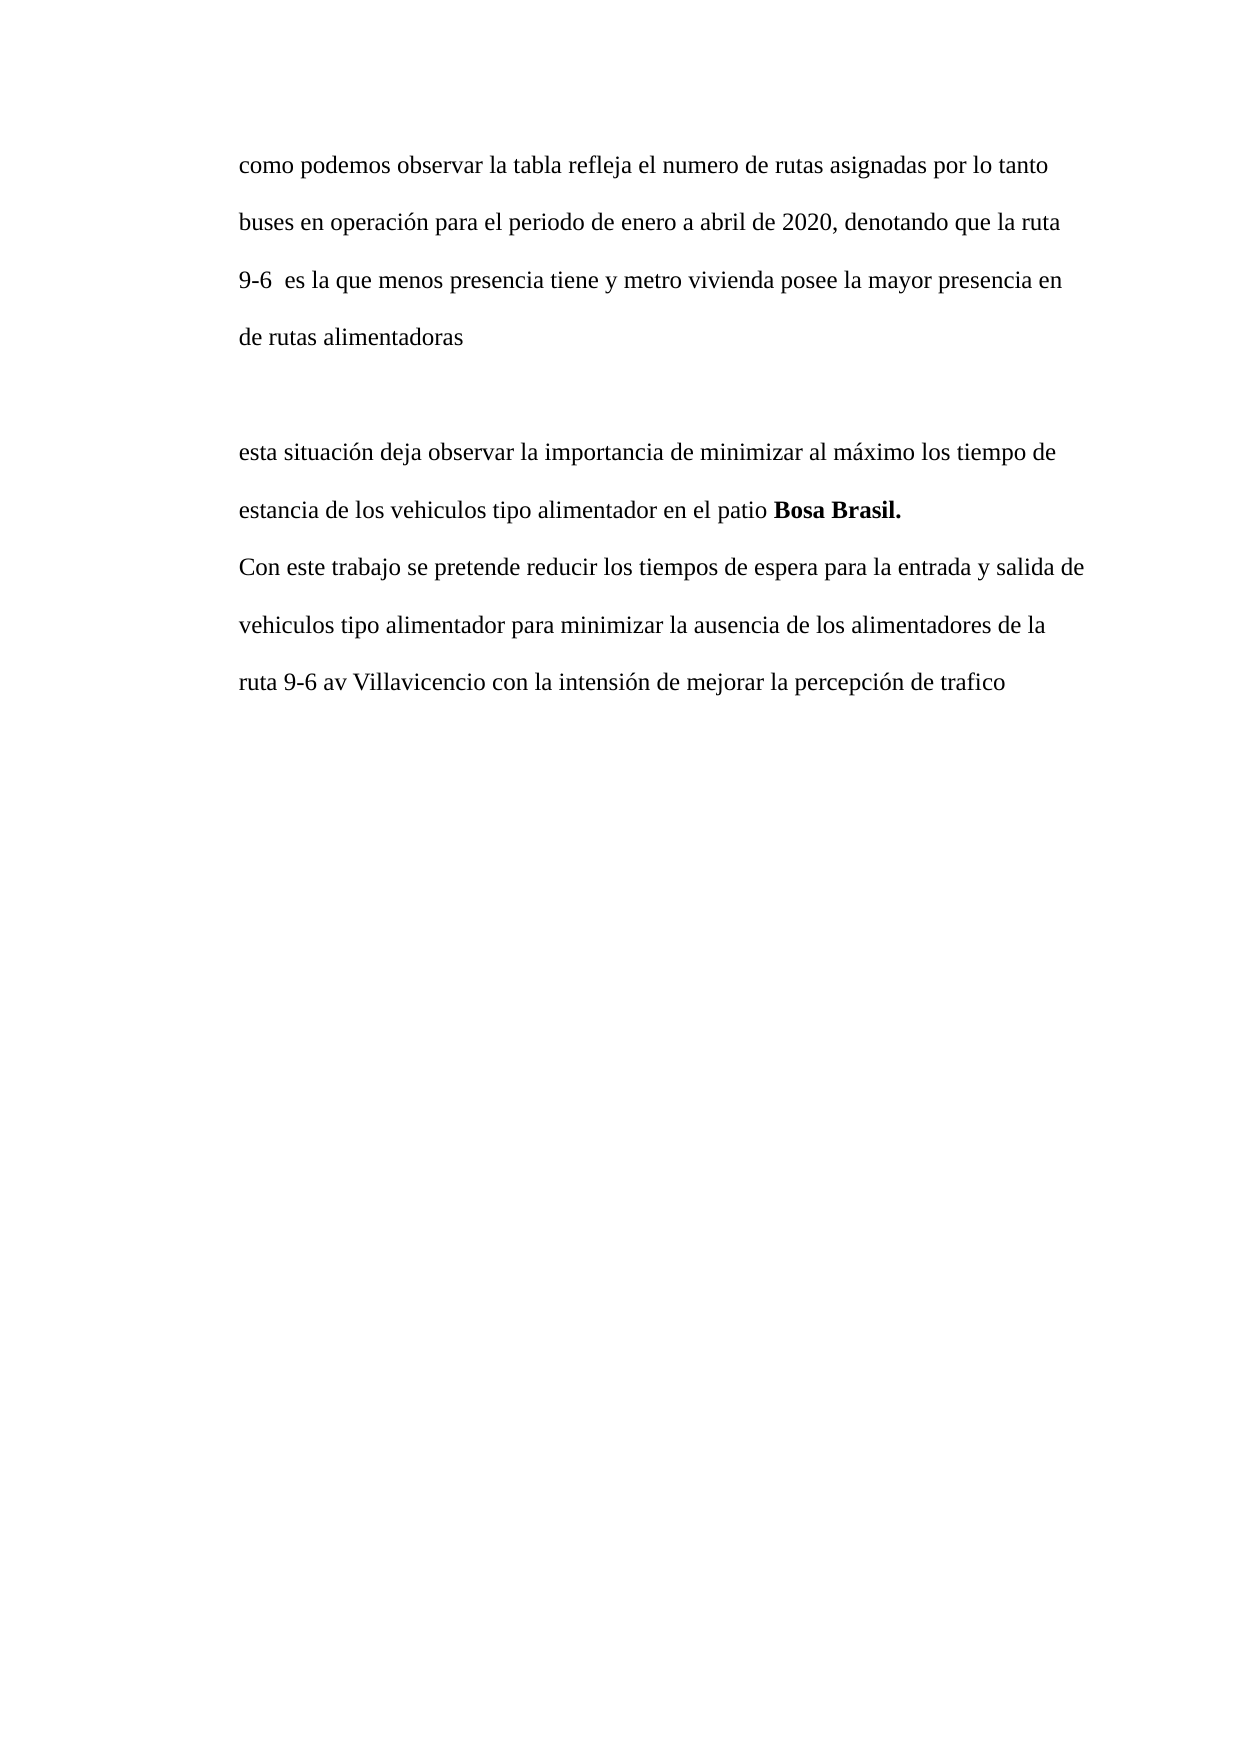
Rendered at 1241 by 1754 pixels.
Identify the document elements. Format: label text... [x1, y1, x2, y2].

text esta situación deja observar la importancia de minimizar al máximo los tiempo de estancia de los vehiculos tipo alimentador en el patio Bosa Brasil. [238, 437, 1090, 524]
text 9-6 es la que menos presencia tiene y metro vivienda posee la mayor presencia en de rutas alimentadoras [238, 265, 1090, 351]
text como podemos observar la tabla refleja el numero de rutas asignadas por lo tanto buses en operación para el periodo de enero a abril de 2020, denotando que la ruta [238, 150, 1090, 236]
text Con este trabajo se pretende reducir los tiempos de espera para la entrada y salida de vehiculos tipo alimentador para minimizar la ausencia de los alimentadores de la ruta 9-6 av Villavicencio con la intensión de mejorar la percepción de trafico [238, 552, 1090, 696]
